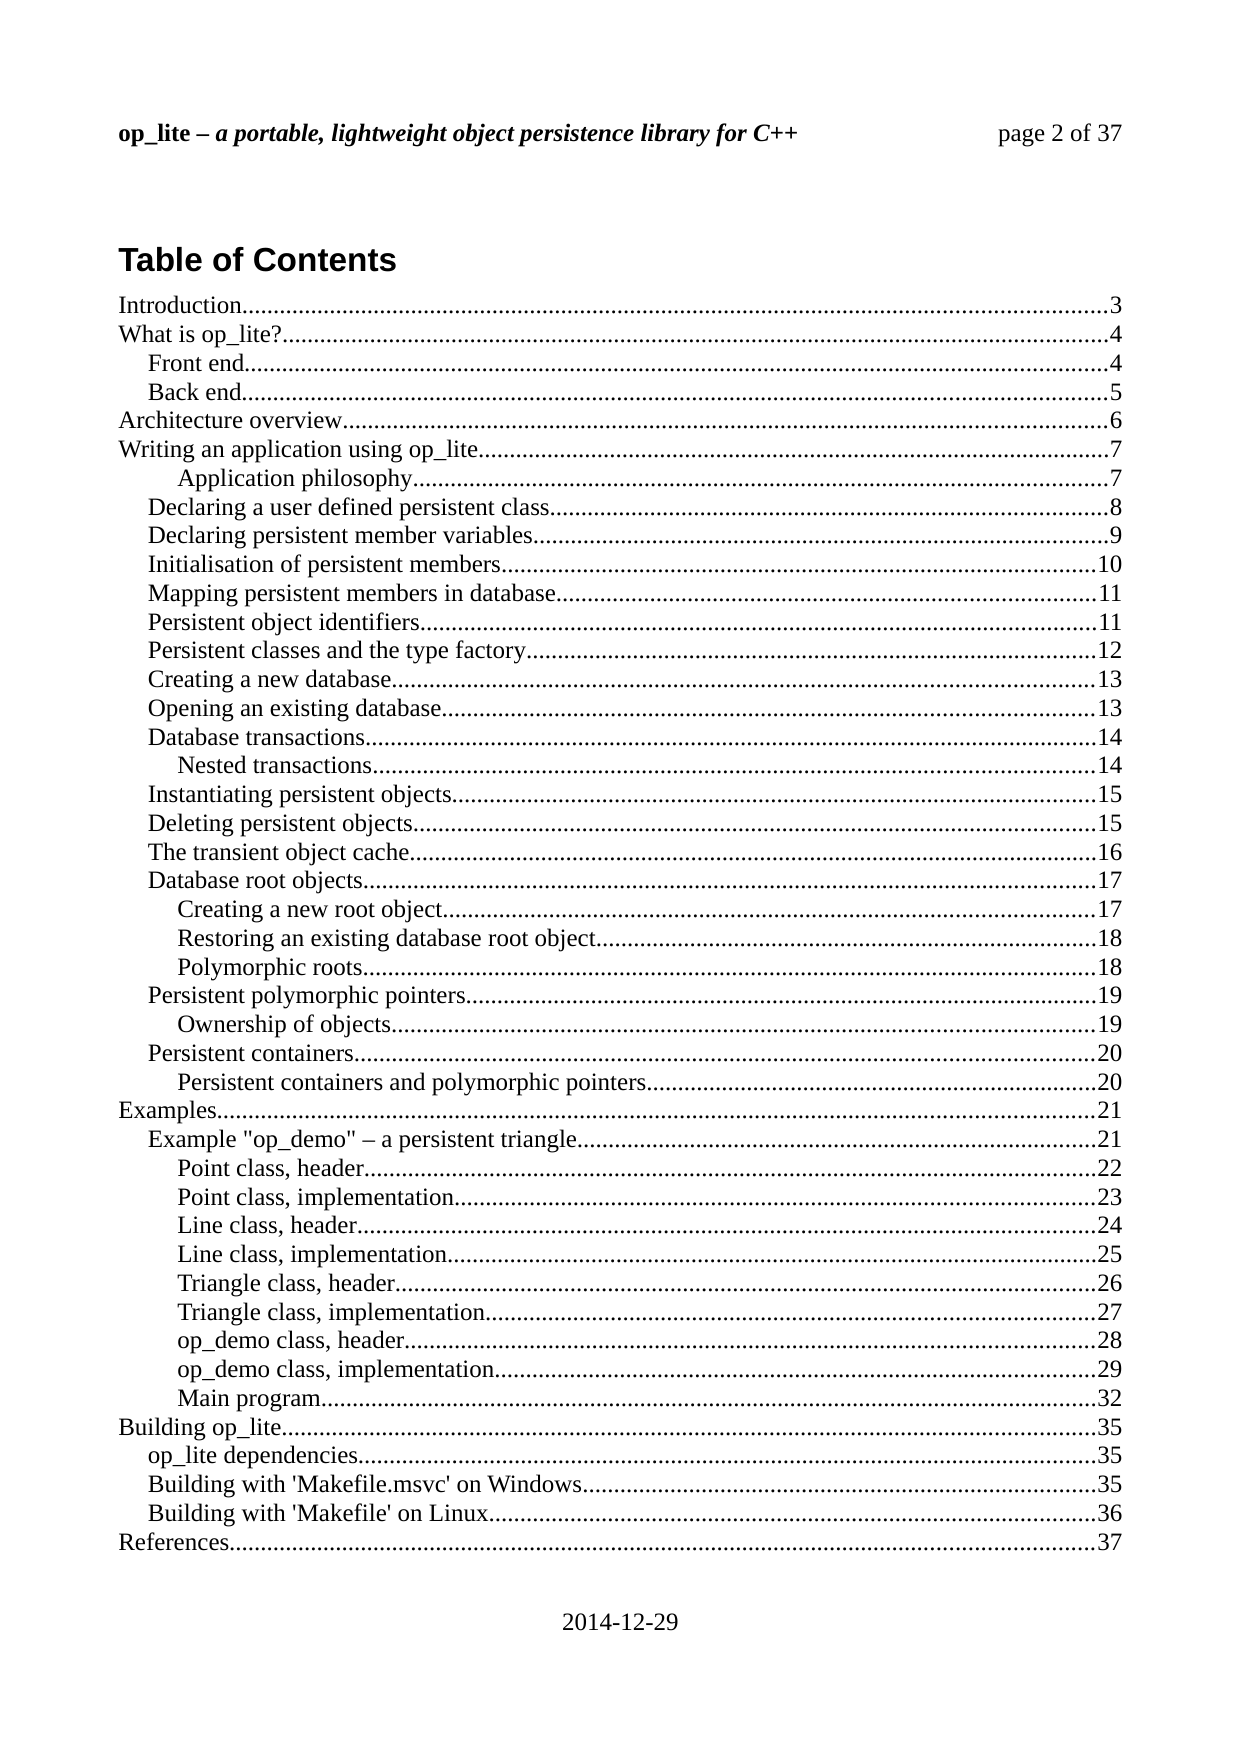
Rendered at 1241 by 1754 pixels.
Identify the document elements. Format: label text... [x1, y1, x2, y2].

text Line class, header 24 [177, 1211, 1122, 1239]
text Declaring a user defined persistent class 8 [148, 492, 1122, 521]
text Mapping persistent members in database 11 [148, 578, 1122, 607]
text Building with 'Makefile' on Linux 36 [148, 1498, 1122, 1527]
text Restoring an existing database root object 18 [177, 923, 1122, 952]
text Deleting persistent objects 15 [148, 808, 1122, 837]
text Building op_lite 35 [118, 1412, 1122, 1441]
text Nested transactions 14 [177, 751, 1122, 779]
text Introduction 3 [118, 291, 1122, 319]
text Example "op_demo" – a persistent triangle 21 [148, 1124, 1122, 1153]
text What is op_lite? 4 [118, 319, 1122, 348]
text Ownership of objects 19 [177, 1009, 1122, 1038]
subtitle Table of Contents [118, 240, 1122, 278]
text Opening an existing database 13 [148, 693, 1122, 722]
text Initialisation of persistent members 10 [148, 549, 1122, 578]
text Persistent polymorphic pointers 19 [148, 981, 1122, 1009]
text Creating a new database 13 [148, 664, 1122, 693]
text Main program 32 [177, 1383, 1122, 1412]
text Front end 4 [148, 348, 1122, 377]
text Persistent containers and polymorphic pointers 20 [177, 1067, 1122, 1096]
text Point class, header 22 [177, 1153, 1122, 1182]
text References 37 [118, 1527, 1122, 1556]
text Persistent object identifiers 11 [148, 607, 1122, 636]
text op_lite dependencies 35 [148, 1441, 1122, 1469]
text Architecture overview 6 [118, 406, 1122, 434]
text The transient object cache 16 [148, 837, 1122, 866]
text Database transactions 14 [148, 722, 1122, 751]
text op_demo class, header 28 [177, 1326, 1122, 1354]
text Triangle class, header 26 [177, 1268, 1122, 1297]
text Creating a new root object 17 [177, 894, 1122, 923]
text Examples 21 [118, 1096, 1122, 1124]
text Persistent containers 20 [148, 1038, 1122, 1067]
text Writing an application using op_lite 7 [118, 434, 1122, 463]
text Application philosophy 7 [177, 463, 1122, 492]
text Point class, implementation 23 [177, 1182, 1122, 1211]
text Line class, implementation 25 [177, 1239, 1122, 1268]
text Back end 5 [148, 377, 1122, 406]
text Instantiating persistent objects 15 [148, 779, 1122, 808]
text Triangle class, implementation 27 [177, 1297, 1122, 1326]
text Building with 'Makefile.msvc' on Windows 35 [148, 1469, 1122, 1498]
text Polymorphic roots 18 [177, 952, 1122, 981]
text Database root objects 17 [148, 866, 1122, 894]
text Declaring persistent member variables 9 [148, 521, 1122, 549]
text Persistent classes and the type factory 12 [148, 636, 1122, 664]
text op_demo class, implementation 29 [177, 1354, 1122, 1383]
